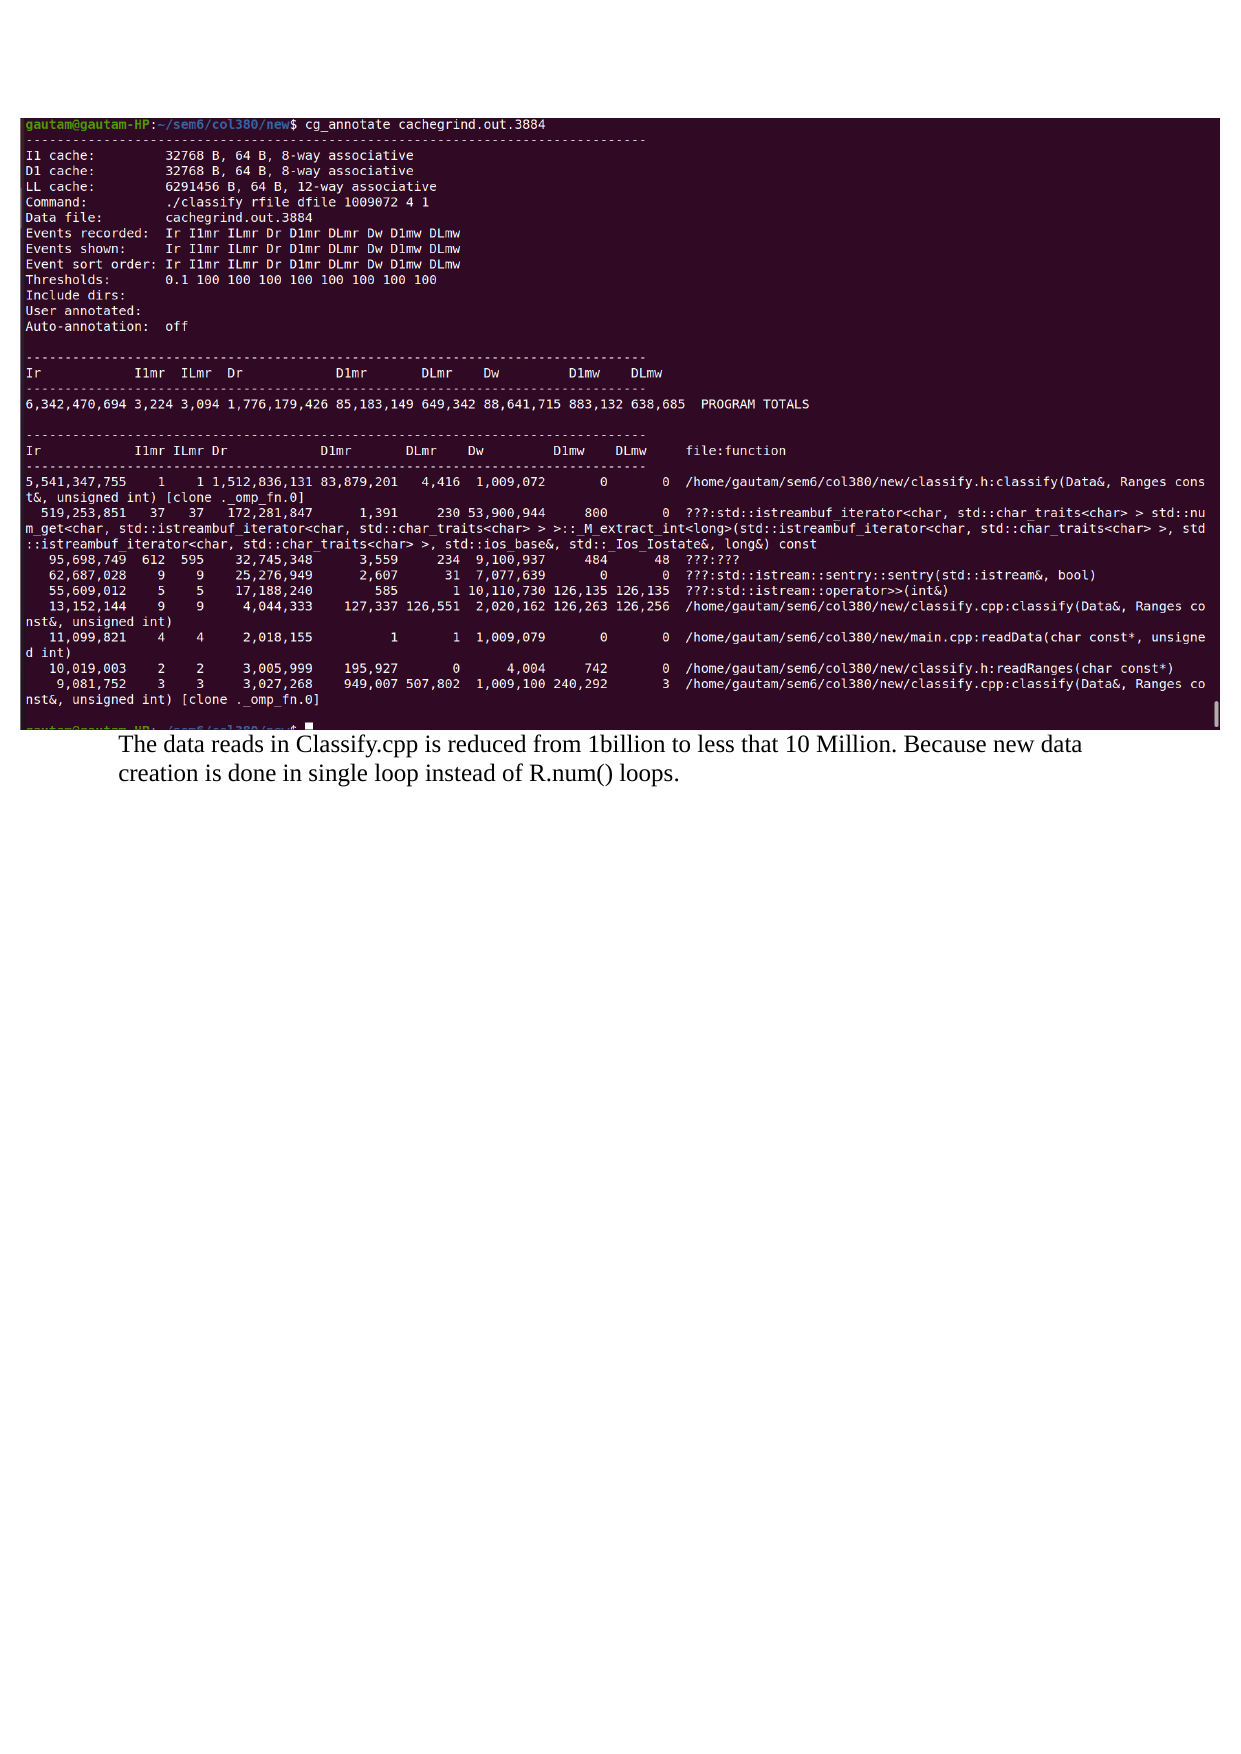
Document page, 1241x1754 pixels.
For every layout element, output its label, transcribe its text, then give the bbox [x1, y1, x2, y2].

text The data reads in Classify.cpp is reduced from 1billion to less that 10 Million. Because new data creation is done in single loop instead of R.num() loops. [118, 730, 1122, 787]
picture [20, 118, 1220, 730]
